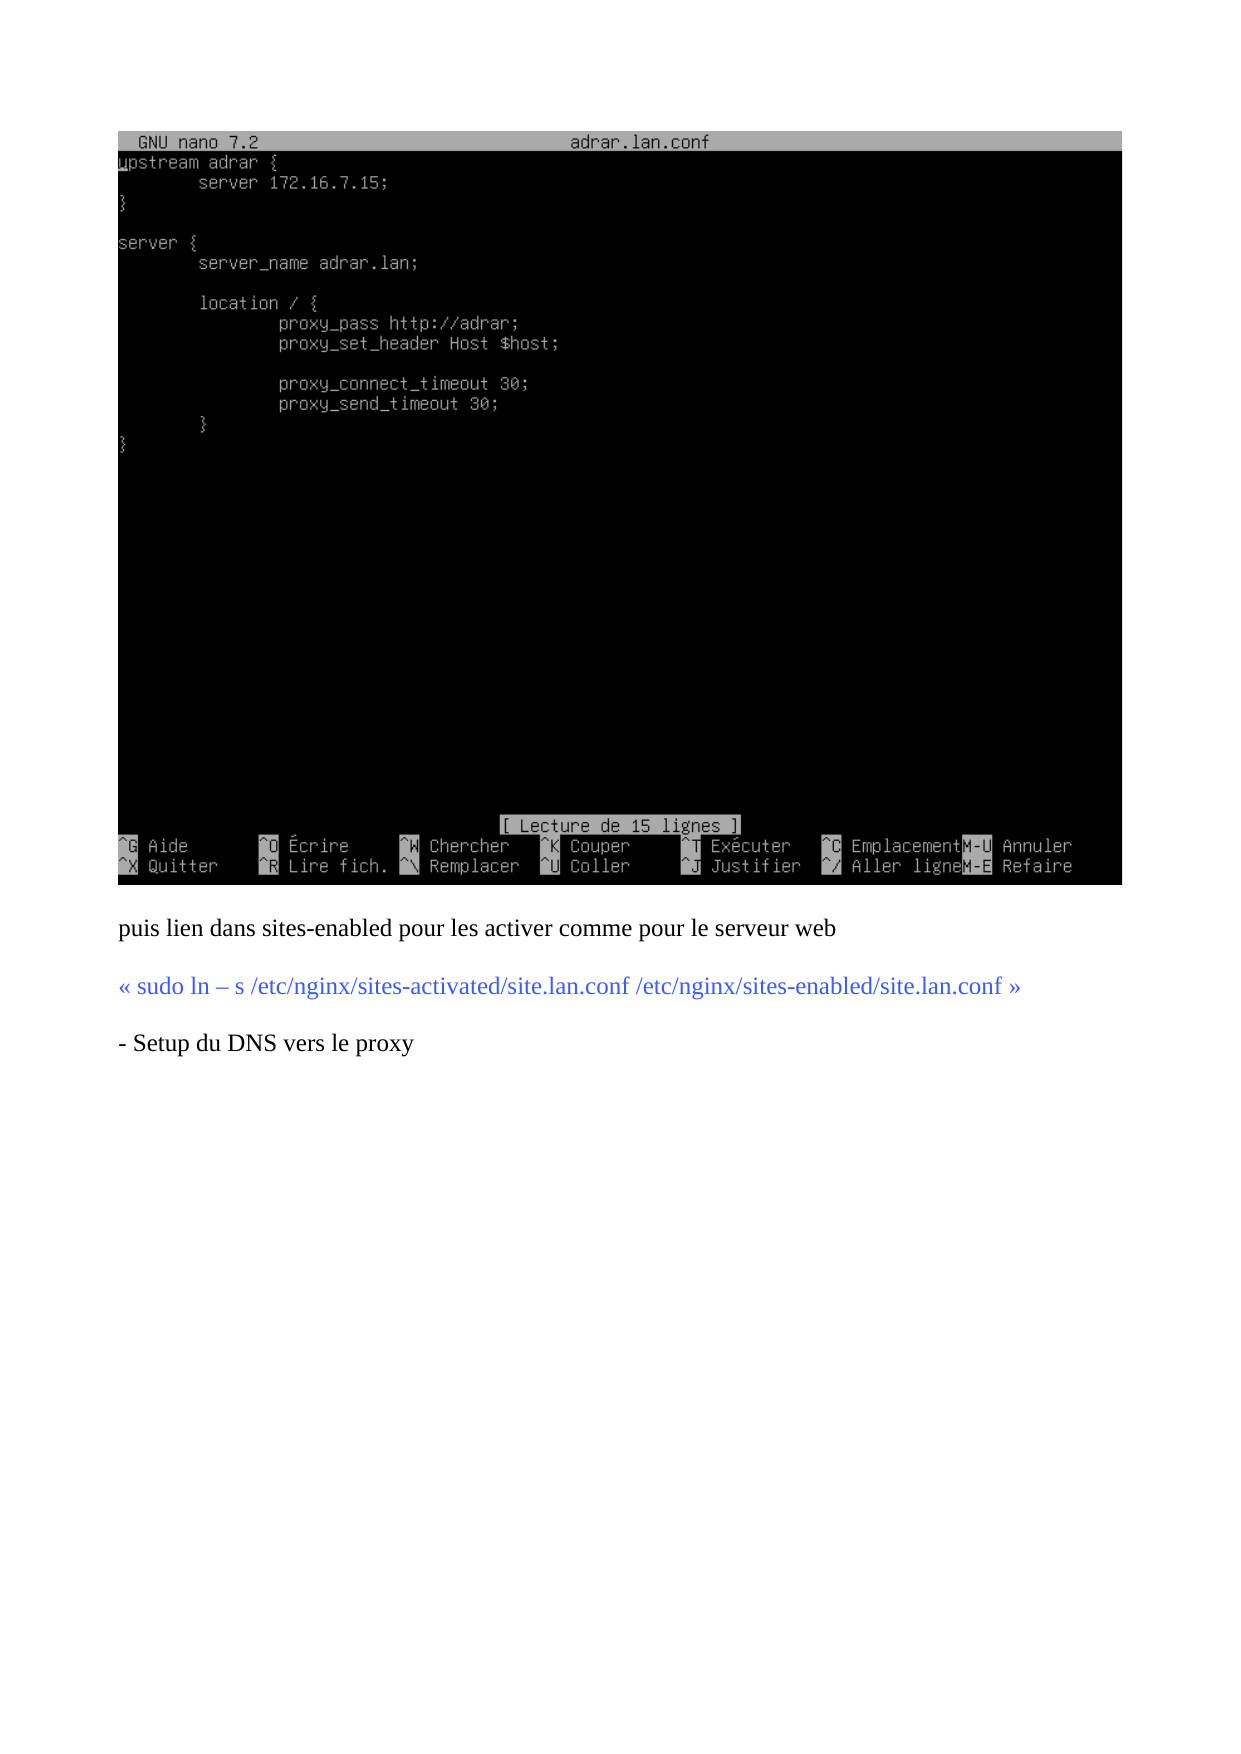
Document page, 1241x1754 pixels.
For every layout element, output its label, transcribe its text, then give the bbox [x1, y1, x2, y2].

text puis lien dans sites-enabled pour les activer comme pour le serveur web [118, 913, 1122, 942]
picture [118, 131, 1123, 885]
text - Setup du DNS vers le proxy [118, 1028, 1122, 1057]
text « sudo ln – s /etc/nginx/sites-activated/site.lan.conf /etc/nginx/sites-enabled/site.lan.conf » [118, 971, 1122, 1000]
